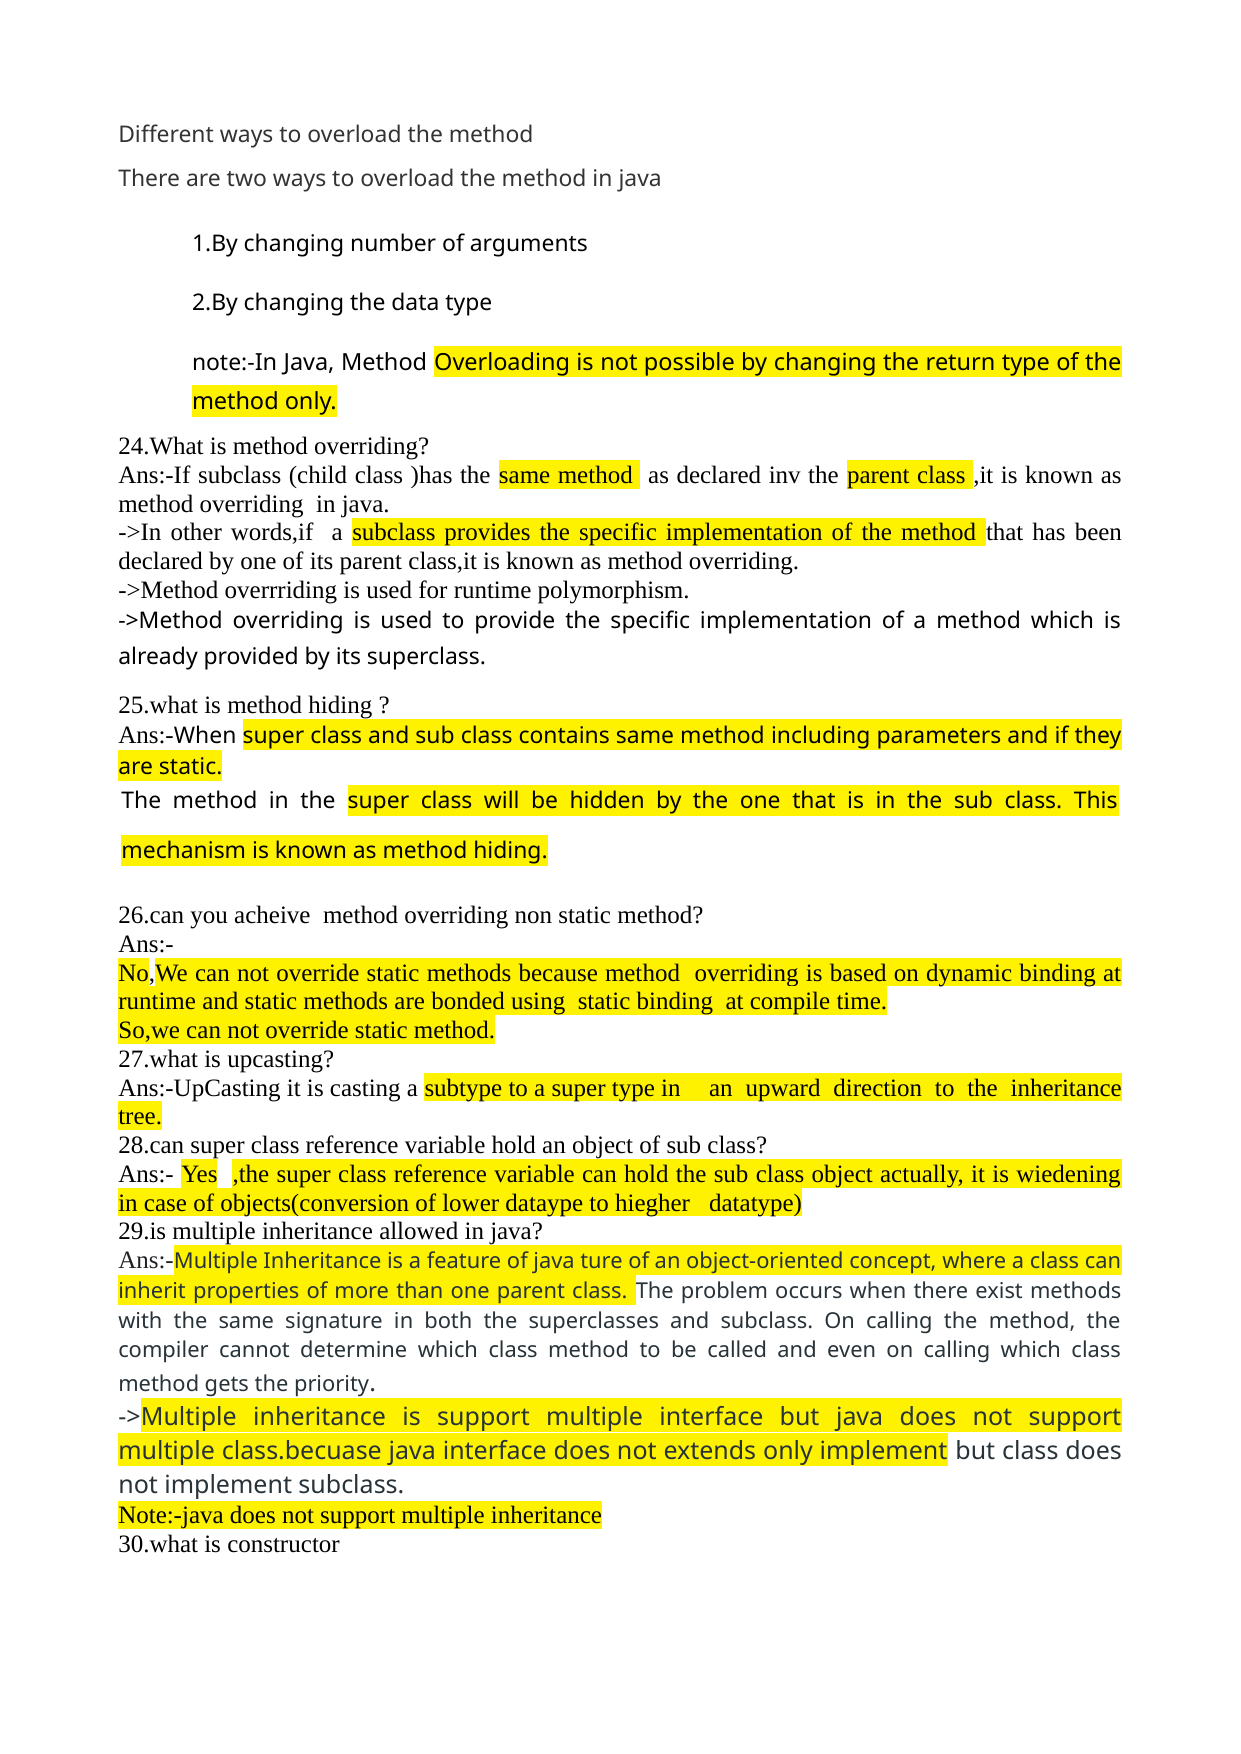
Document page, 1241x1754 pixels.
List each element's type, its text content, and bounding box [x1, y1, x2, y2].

text ->Method overriding is used to provide the specific implementation of a method which is already provided by its superclass. [118, 604, 1122, 671]
list note:-In Java, Method Overloading is not possible by changing the return type of the method only. [118, 338, 1122, 417]
text Ans:-When super class and sub class contains same method including parameters and if they are static. [118, 719, 1122, 781]
text 26.can you acheive method overriding non static method? [118, 900, 1122, 929]
text 29.is multiple inheritance allowed in java? [118, 1216, 1122, 1245]
text Ans:- Yes ,the super class reference variable can hold the sub class object actually, it is wiedening in case of objects(conversion of lower dataype to hiegher datatype) [118, 1159, 1122, 1216]
text So,we can not override static method. [118, 1015, 1122, 1044]
text There are two ways to overload the method in java [118, 162, 1122, 193]
text 30.what is constructor [118, 1529, 1122, 1558]
text The method in the super class will be hidden by the one that is in the sub class. This mechanism is known as method hiding. [121, 784, 1119, 866]
text Ans:- [118, 929, 1122, 958]
text Ans:-If subclass (child class )has the same method as declared inv the parent class ,it is known as method overriding in java. [118, 460, 1122, 517]
text 28.can super class reference variable hold an object of sub class? [118, 1130, 1122, 1159]
list By changing the data type [118, 278, 1122, 318]
text No,We can not override static methods because method overriding is based on dynamic binding at runtime and static methods are bonded using static binding at compile time. [118, 958, 1122, 1015]
text ->Multiple inheritance is support multiple interface but java does not support multiple class.becuase java interface does not extends only implement but class does not implement subclass. [118, 1398, 1122, 1501]
text 25.what is method hiding ? [118, 690, 1122, 719]
subtitle Different ways to overload the method [118, 118, 1122, 149]
text Ans:-Multiple Inheritance is a feature of java ture of an object-oriented concept, where a class can inherit properties of more than one parent class. The problem occurs when there exist methods with the same signature in both the superclasses and subclass. On calling the method, the compiler cannot determine which class method to be called and even on calling which class method gets the priority. [118, 1245, 1122, 1398]
list By changing number of arguments [118, 219, 1122, 258]
text ->In other words,if a subclass provides the specific implementation of the method that has been declared by one of its parent class,it is known as method overriding. [118, 517, 1122, 575]
text Note:-java does not support multiple inheritance [118, 1501, 1122, 1529]
text 27.what is upcasting? [118, 1044, 1122, 1073]
text 24.What is method overriding? [118, 431, 1122, 460]
text Ans:-UpCasting it is casting a subtype to a super type in an upward direction to the inheritance tree. [118, 1073, 1122, 1130]
text ->Method overrriding is used for runtime polymorphism. [118, 575, 1122, 604]
